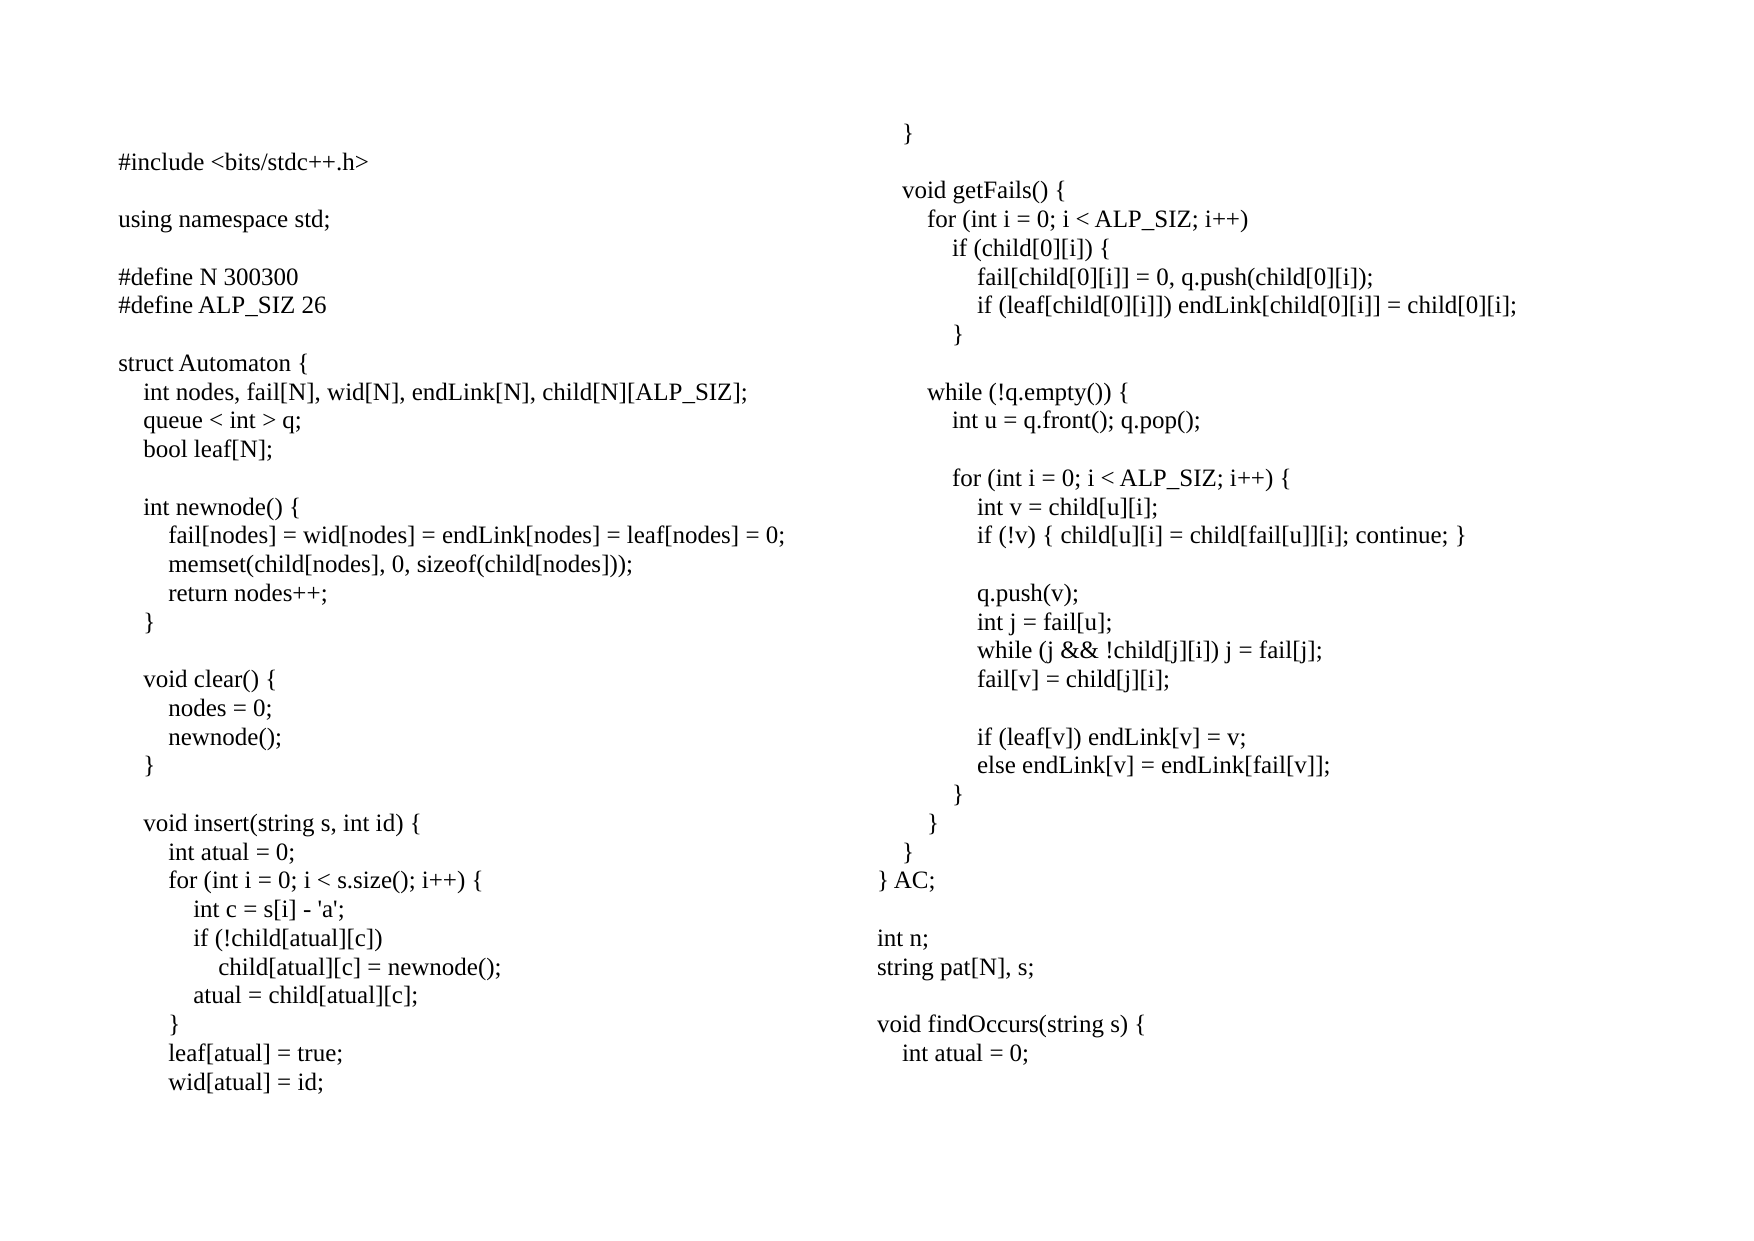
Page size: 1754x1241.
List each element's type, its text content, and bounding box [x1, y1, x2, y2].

text } [118, 751, 877, 779]
text int newnode() { [118, 492, 877, 521]
text q.push(v); [877, 578, 1635, 607]
text int j = fail[u]; [877, 607, 1635, 636]
text void clear() { [118, 664, 877, 693]
text for (int i = 0; i < ALP_SIZ; i++) { [877, 463, 1635, 492]
text atual = child[atual][c]; [118, 981, 877, 1009]
text while (j && !child[j][i]) j = fail[j]; [877, 636, 1635, 664]
text } [877, 319, 1635, 348]
text void insert(string s, int id) { [118, 808, 877, 837]
text #define ALP_SIZ 26 [118, 291, 877, 319]
text } [877, 808, 1635, 837]
text nodes = 0; [118, 693, 877, 722]
text int atual = 0; [118, 837, 877, 866]
text bool leaf[N]; [118, 434, 877, 463]
text } [118, 1009, 877, 1038]
text void getFails() { [877, 176, 1635, 204]
text leaf[atual] = true; [118, 1038, 877, 1067]
text if (child[0][i]) { [877, 233, 1635, 262]
text return nodes++; [118, 578, 877, 607]
text struct Automaton { [118, 348, 877, 377]
text if (!v) { child[u][i] = child[fail[u]][i]; continue; } [877, 521, 1635, 549]
text for (int i = 0; i < ALP_SIZ; i++) [877, 204, 1635, 233]
text wid[atual] = id; [118, 1067, 877, 1096]
text } [118, 607, 877, 636]
text else endLink[v] = endLink[fail[v]]; [877, 751, 1635, 779]
text #define N 300300 [118, 262, 877, 291]
text int atual = 0; [877, 1038, 1635, 1067]
text } AC; [877, 866, 1635, 894]
text fail[nodes] = wid[nodes] = endLink[nodes] = leaf[nodes] = 0; [118, 521, 877, 549]
text string pat[N], s; [877, 952, 1635, 981]
text child[atual][c] = newnode(); [118, 952, 877, 981]
text if (leaf[v]) endLink[v] = v; [877, 722, 1635, 751]
text queue < int > q; [118, 406, 877, 434]
text int nodes, fail[N], wid[N], endLink[N], child[N][ALP_SIZ]; [118, 377, 877, 406]
text using namespace std; [118, 204, 877, 233]
text fail[child[0][i]] = 0, q.push(child[0][i]); [877, 262, 1635, 291]
text } [877, 837, 1635, 866]
text int c = s[i] - 'a'; [118, 894, 877, 923]
text } [877, 118, 1635, 147]
text for (int i = 0; i < s.size(); i++) { [118, 866, 877, 894]
text int u = q.front(); q.pop(); [877, 406, 1635, 434]
text } [877, 779, 1635, 808]
text void findOccurs(string s) { [877, 1009, 1635, 1038]
text fail[v] = child[j][i]; [877, 664, 1635, 693]
text while (!q.empty()) { [877, 377, 1635, 406]
text if (!child[atual][c]) [118, 923, 877, 952]
text if (leaf[child[0][i]]) endLink[child[0][i]] = child[0][i]; [877, 291, 1635, 319]
text int v = child[u][i]; [877, 492, 1635, 521]
text int n; [877, 923, 1635, 952]
text newnode(); [118, 722, 877, 751]
text memset(child[nodes], 0, sizeof(child[nodes])); [118, 549, 877, 578]
text #include <bits/stdc++.h> [118, 147, 877, 176]
